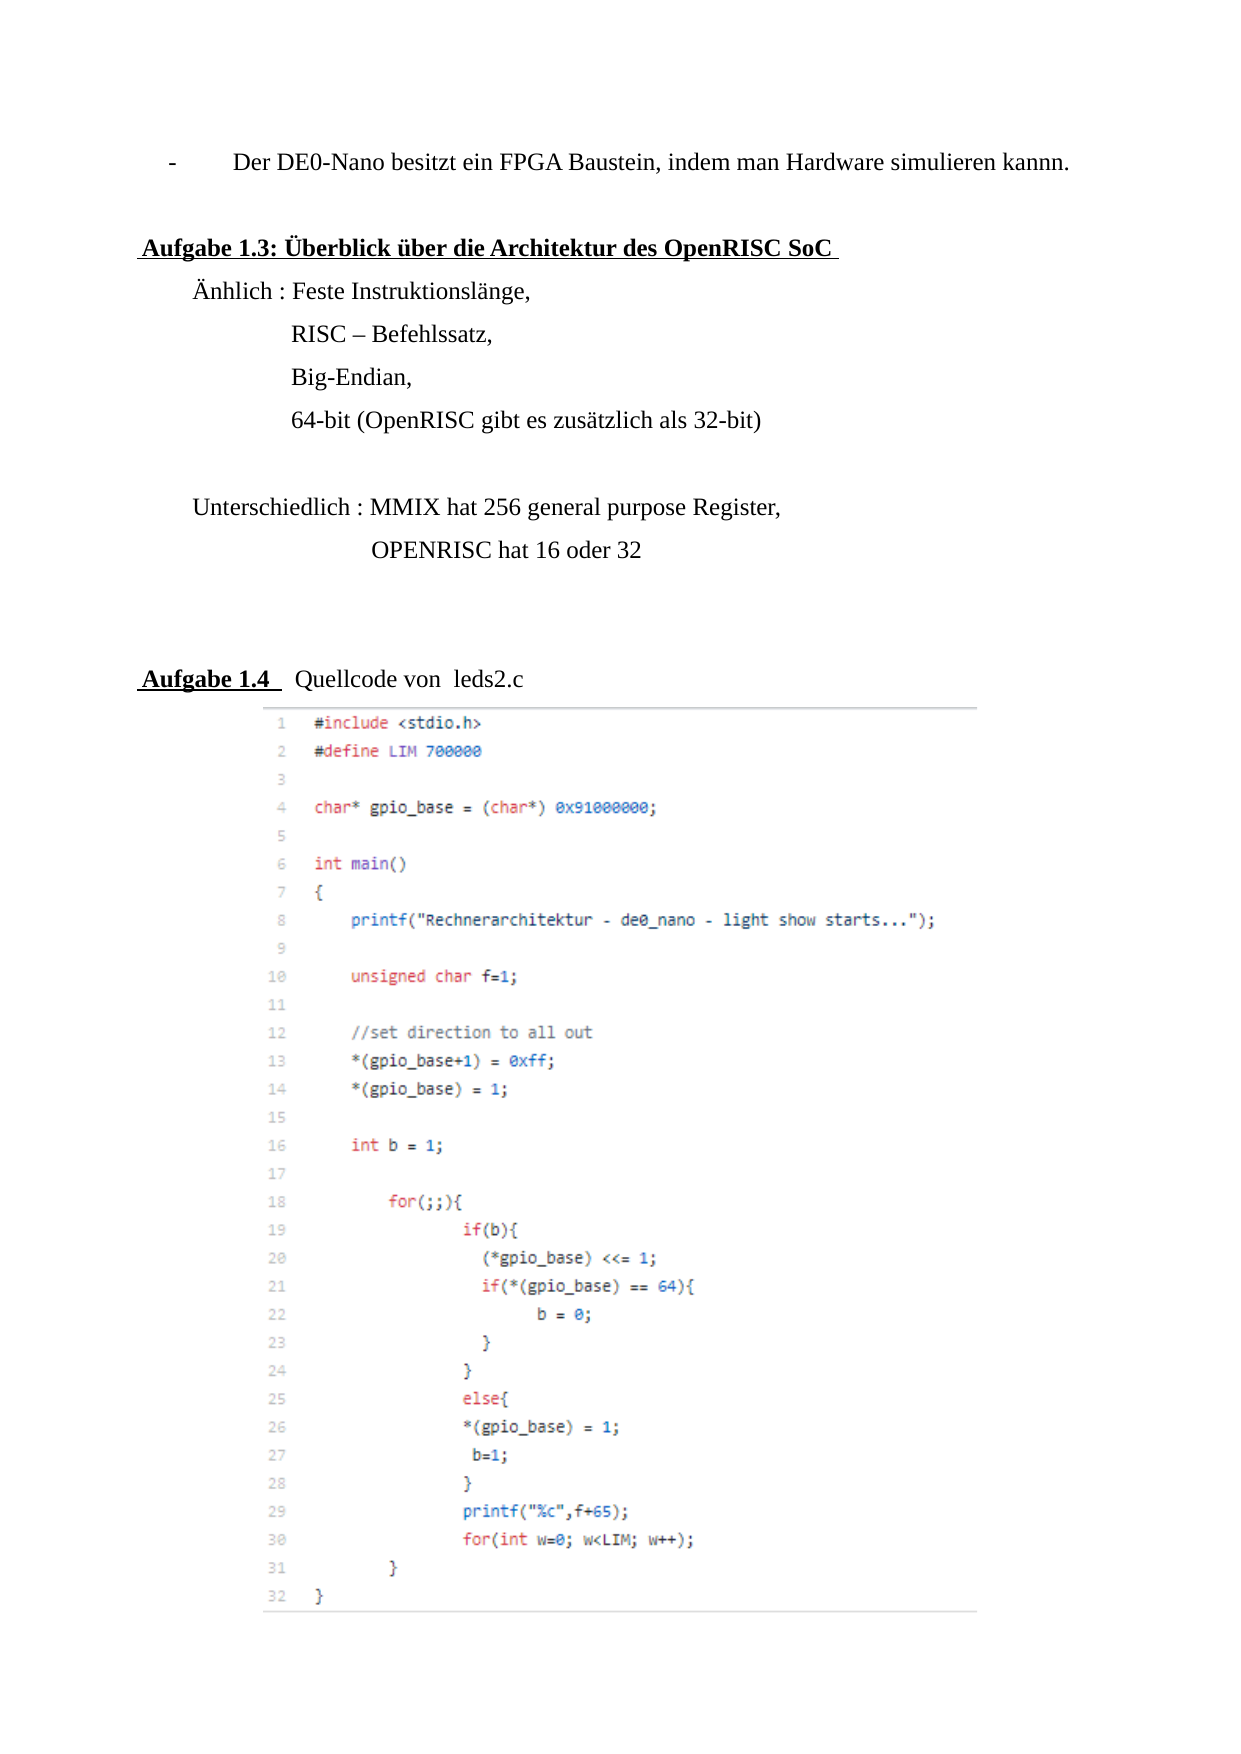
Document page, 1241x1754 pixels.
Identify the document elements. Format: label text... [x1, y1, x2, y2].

text Unterschiedlich : MMIX hat 256 general purpose Register, [118, 492, 1212, 521]
text Big-Endian, [118, 362, 1212, 391]
text RISC – Befehlssatz, [118, 319, 1212, 348]
text Aufgabe 1.3: Überblick über die Architektur des OpenRISC SoC [118, 233, 1212, 262]
picture [263, 707, 978, 1622]
text 64-bit (OpenRISC gibt es zusätzlich als 32-bit) [118, 406, 1212, 434]
text Änhlich : Feste Instruktionslänge, [118, 276, 1212, 305]
list - Der DE0-Nano besitzt ein FPGA Baustein, indem man Hardware simulieren kannn. [118, 147, 1212, 176]
text OPENRISC hat 16 oder 32 [118, 535, 1212, 564]
text Aufgabe 1.4 Quellcode von leds2.c [118, 664, 1212, 693]
